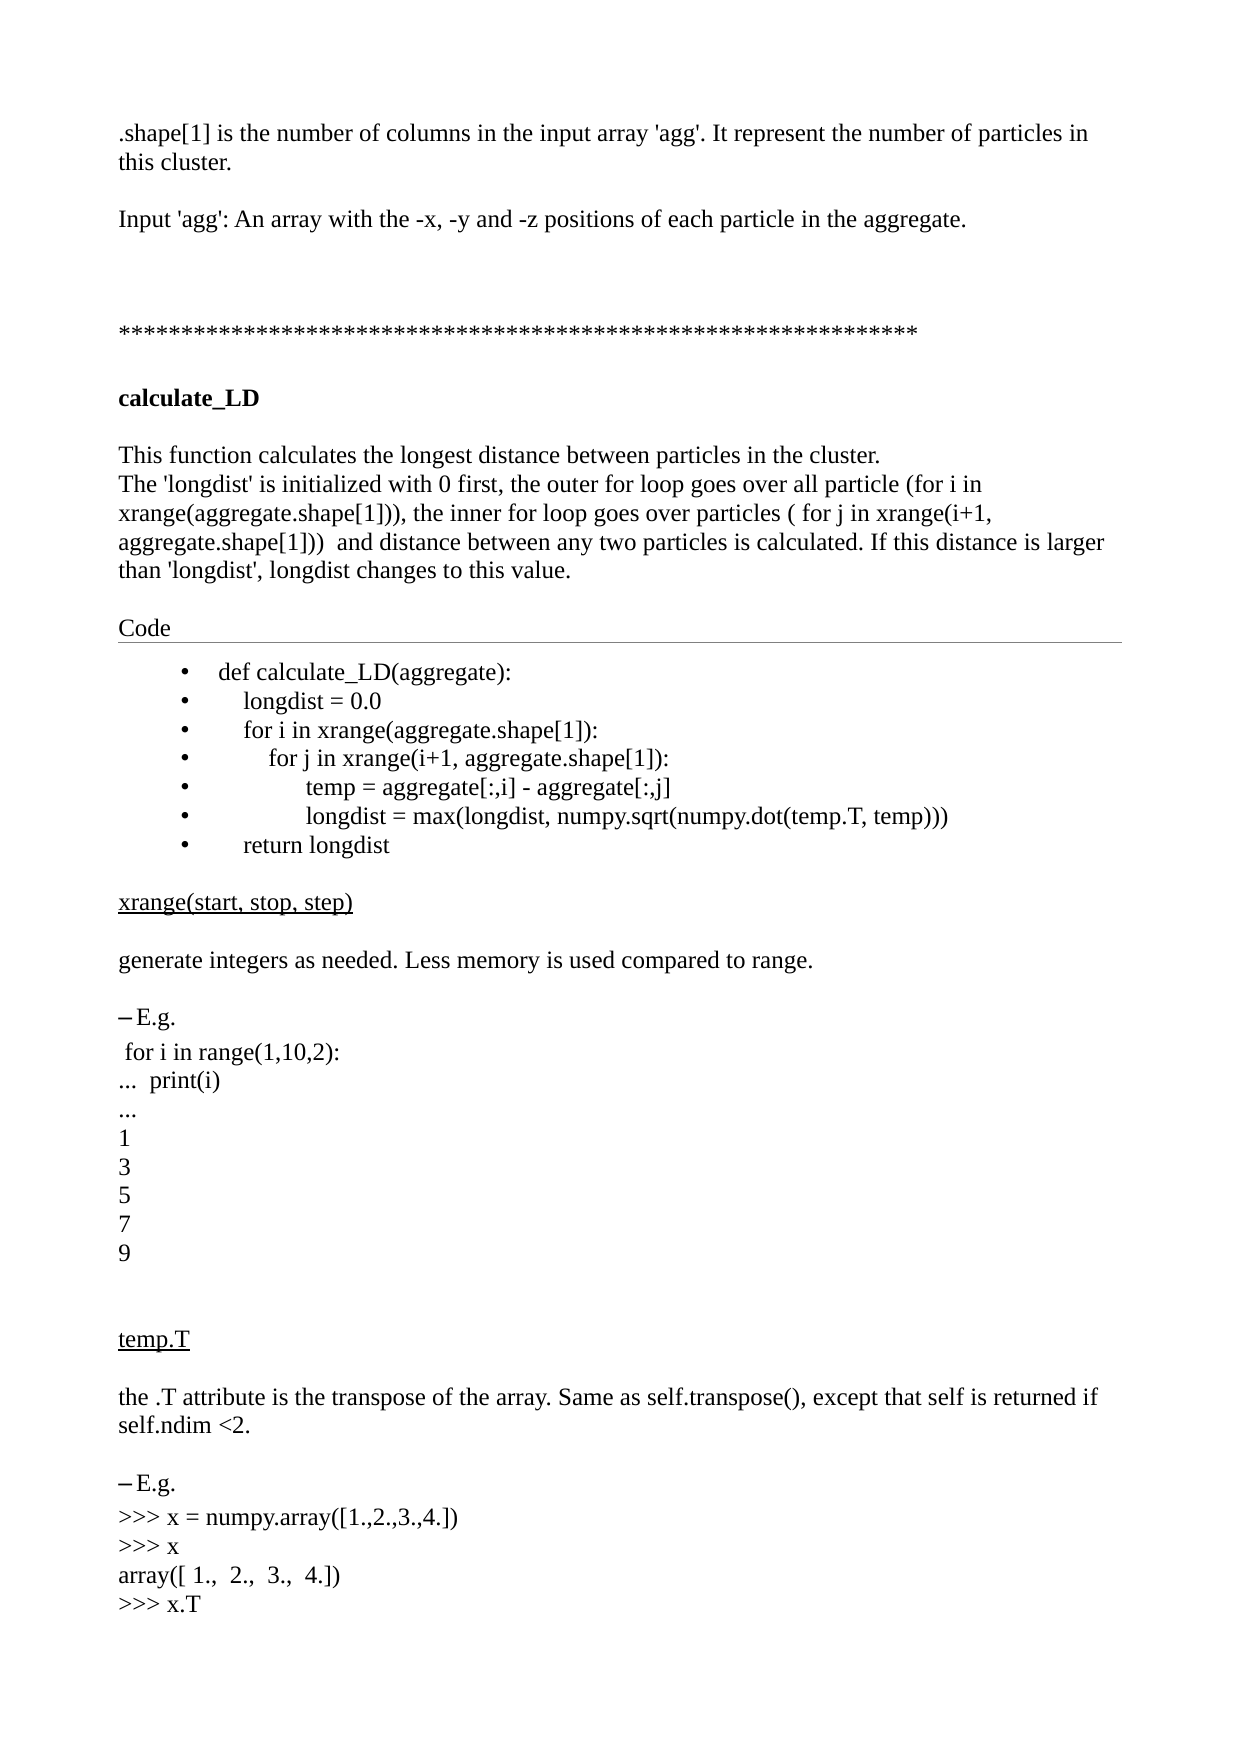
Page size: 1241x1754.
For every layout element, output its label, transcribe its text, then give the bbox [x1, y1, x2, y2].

list for i in xrange(aggregate.shape[1]): [181, 715, 1122, 743]
list longdist = max(longdist, numpy.sqrt(numpy.dot(temp.T, temp))) [181, 801, 1122, 830]
text temp.T [118, 1324, 1122, 1353]
text >>> x.T [118, 1589, 1122, 1617]
list return longdist [181, 830, 1122, 858]
text calculate_LD [118, 383, 1122, 412]
text ... [118, 1094, 1122, 1123]
list longdist = 0.0 [181, 686, 1122, 715]
text for i in range(1,10,2): [118, 1037, 1122, 1065]
list for j in xrange(i+1, aggregate.shape[1]): [181, 743, 1122, 772]
text array([ 1., 2., 3., 4.]) [118, 1560, 1122, 1589]
text 7 [118, 1209, 1122, 1238]
list def calculate_LD(aggregate): [181, 657, 1122, 686]
text Input 'agg': An array with the -x, -y and -z positions of each particle in the aggregate. [118, 204, 1122, 233]
text 9 [118, 1238, 1122, 1267]
text the .T attribute is the transpose of the array. Same as self.transpose(), except that self is returned if self.ndim <2. [118, 1382, 1122, 1439]
text .shape[1] is the number of columns in the input array 'agg'. It represent the number of particles in this cluster. [118, 118, 1122, 176]
list E.g. [118, 1468, 1122, 1497]
text **************************************************************** [118, 319, 1122, 348]
text Code [118, 613, 1122, 642]
text >>> x = numpy.array([1.,2.,3.,4.]) [118, 1502, 1122, 1531]
text 5 [118, 1180, 1122, 1209]
text ... print(i) [118, 1065, 1122, 1094]
text The 'longdist' is initialized with 0 first, the outer for loop goes over all particle (for i in xrange(aggregate.shape[1])), the inner for loop goes over particles ( for j in xrange(i+1, aggregate.shape[1])) and distance between any two particles is calculated. If this distance is larger than 'longdist', longdist changes to this value. [118, 469, 1122, 584]
list E.g. [118, 1002, 1122, 1031]
list temp = aggregate[:,i] - aggregate[:,j] [181, 772, 1122, 801]
text This function calculates the longest distance between particles in the cluster. [118, 441, 1122, 469]
text 1 [118, 1123, 1122, 1152]
text >>> x [118, 1531, 1122, 1560]
text 3 [118, 1152, 1122, 1180]
text generate integers as needed. Less memory is used compared to range. [118, 945, 1122, 973]
text xrange(start, stop, step) [118, 887, 1122, 916]
